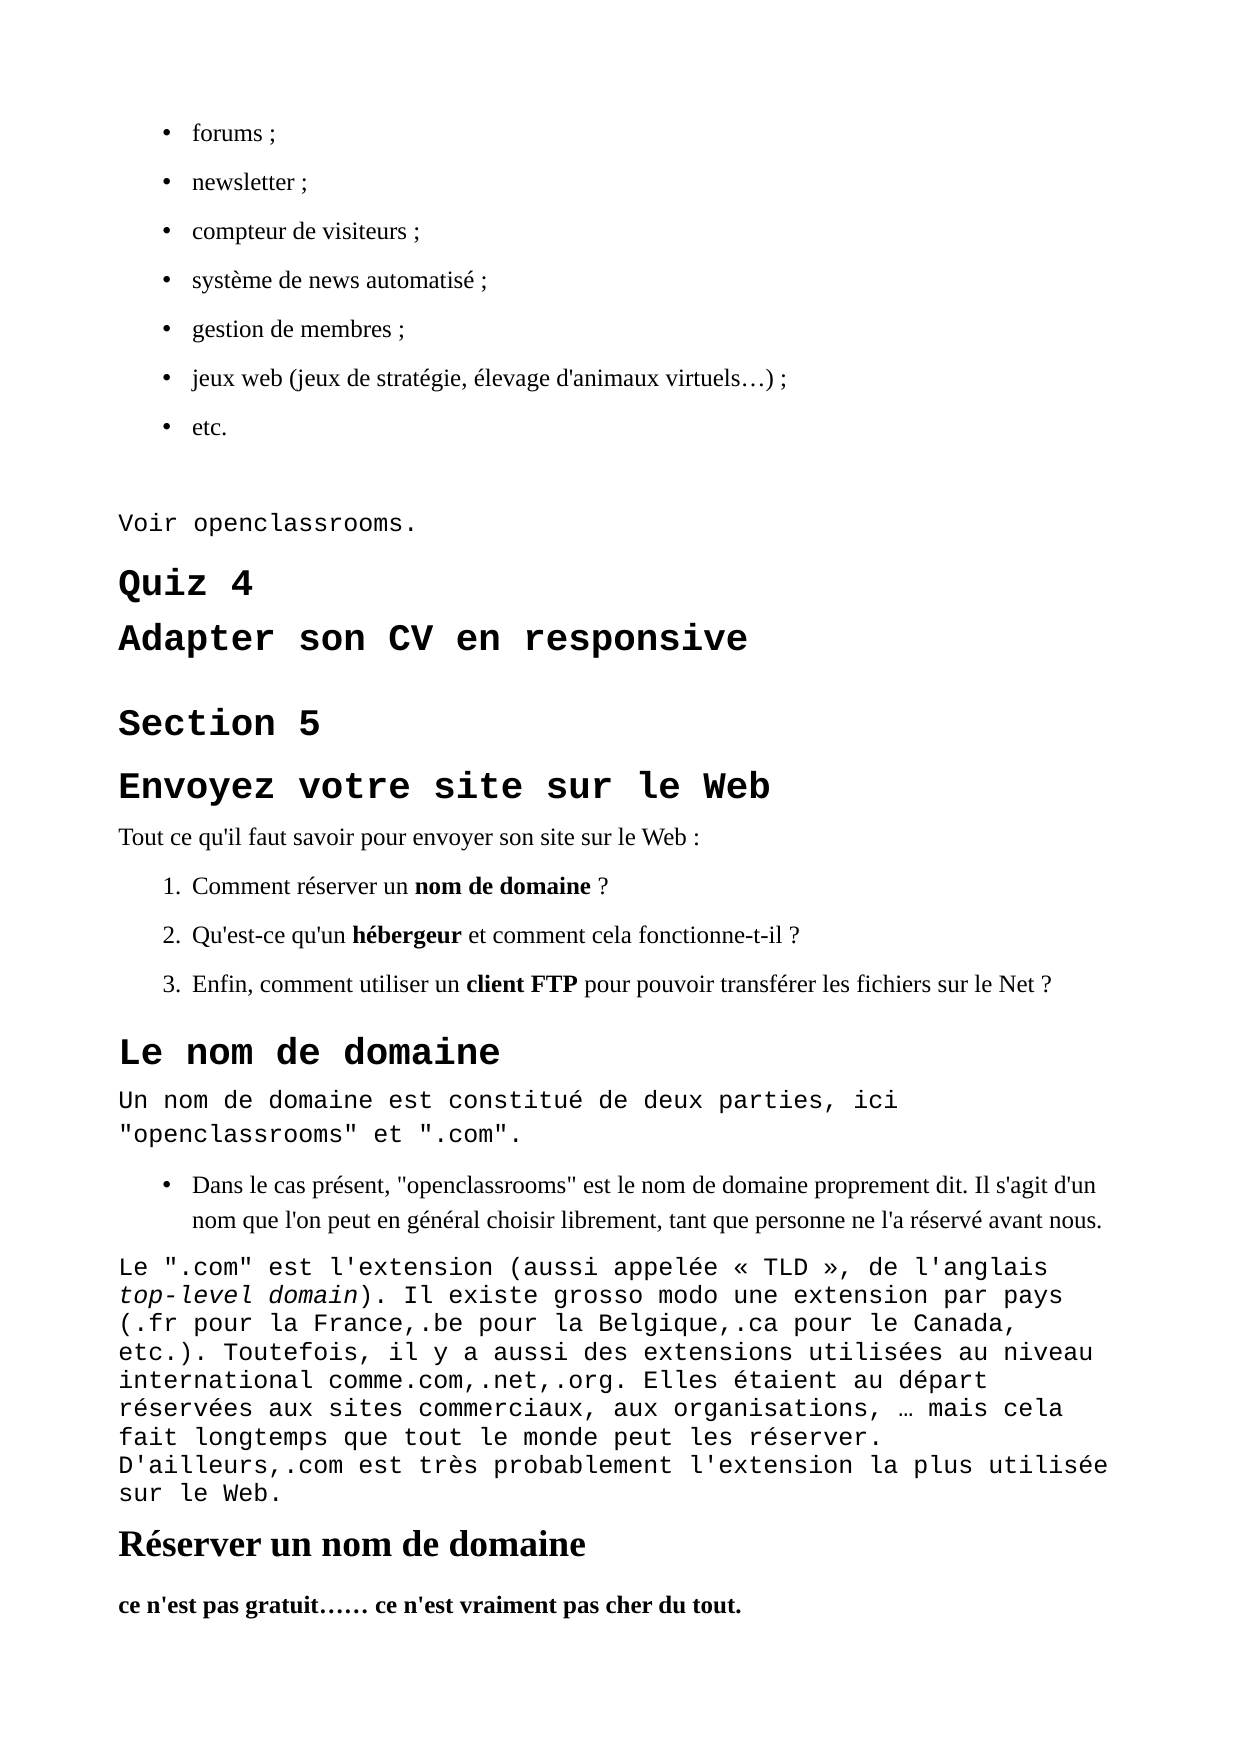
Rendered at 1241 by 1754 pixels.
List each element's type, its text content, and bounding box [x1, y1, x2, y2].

subtitle Quiz 4 [118, 564, 1122, 606]
list Dans le cas présent, "openclassrooms" est le nom de domaine proprement dit. Il s'agit d'un nom que l'on peut en général choisir librement, tant que personne ne l'a réservé avant nous. [162, 1171, 1122, 1234]
text Tout ce qu'il faut savoir pour envoyer son site sur le Web : [118, 822, 1122, 851]
text Section 5 [118, 704, 1122, 746]
list jeux web (jeux de stratégie, élevage d'animaux virtuels…) ; [162, 363, 1122, 392]
list newsletter ; [162, 167, 1122, 196]
list Enfin, comment utiliser un client FTP pour pouvoir transférer les fichiers sur le Net ? [162, 969, 1122, 998]
subtitle Le nom de domaine [118, 1033, 1122, 1076]
list système de news automatisé ; [162, 265, 1122, 294]
text Le ".com" est l'extension (aussi appelée « TLD », de l'anglais top-level domain). Il existe grosso modo une extension par pays (.fr pour la France,.be pour la Belgique,.ca pour le Canada, etc.). Toutefois, il y a aussi des extensions utilisées au niveau international comme.com,.net,.org. Elles étaient au départ réservées aux sites commerciaux, aux organisations, … mais cela fait longtemps que tout le monde peut les réserver. D'ailleurs,.com est très probablement l'extension la plus utilisée sur le Web. [118, 1254, 1122, 1509]
list compteur de visiteurs ; [162, 216, 1122, 245]
list Qu'est-ce qu'un hébergeur et comment cela fonctionne-t-il ? [162, 920, 1122, 949]
list gestion de membres ; [162, 314, 1122, 343]
subtitle Envoyez votre site sur le Web [118, 767, 1122, 810]
subtitle Réserver un nom de domaine [118, 1522, 1122, 1565]
list etc. [162, 412, 1122, 441]
subtitle ce n'est pas gratuit…… ce n'est vraiment pas cher du tout. [118, 1590, 1122, 1618]
text Un nom de domaine est constitué de deux parties, ici "openclassrooms" et ".com". [118, 1088, 1122, 1150]
list forums ; [162, 118, 1122, 147]
list Comment réserver un nom de domaine ? [162, 871, 1122, 900]
text Adapter son CV en responsive [118, 619, 1122, 661]
text Voir openclassrooms. [118, 511, 1122, 539]
